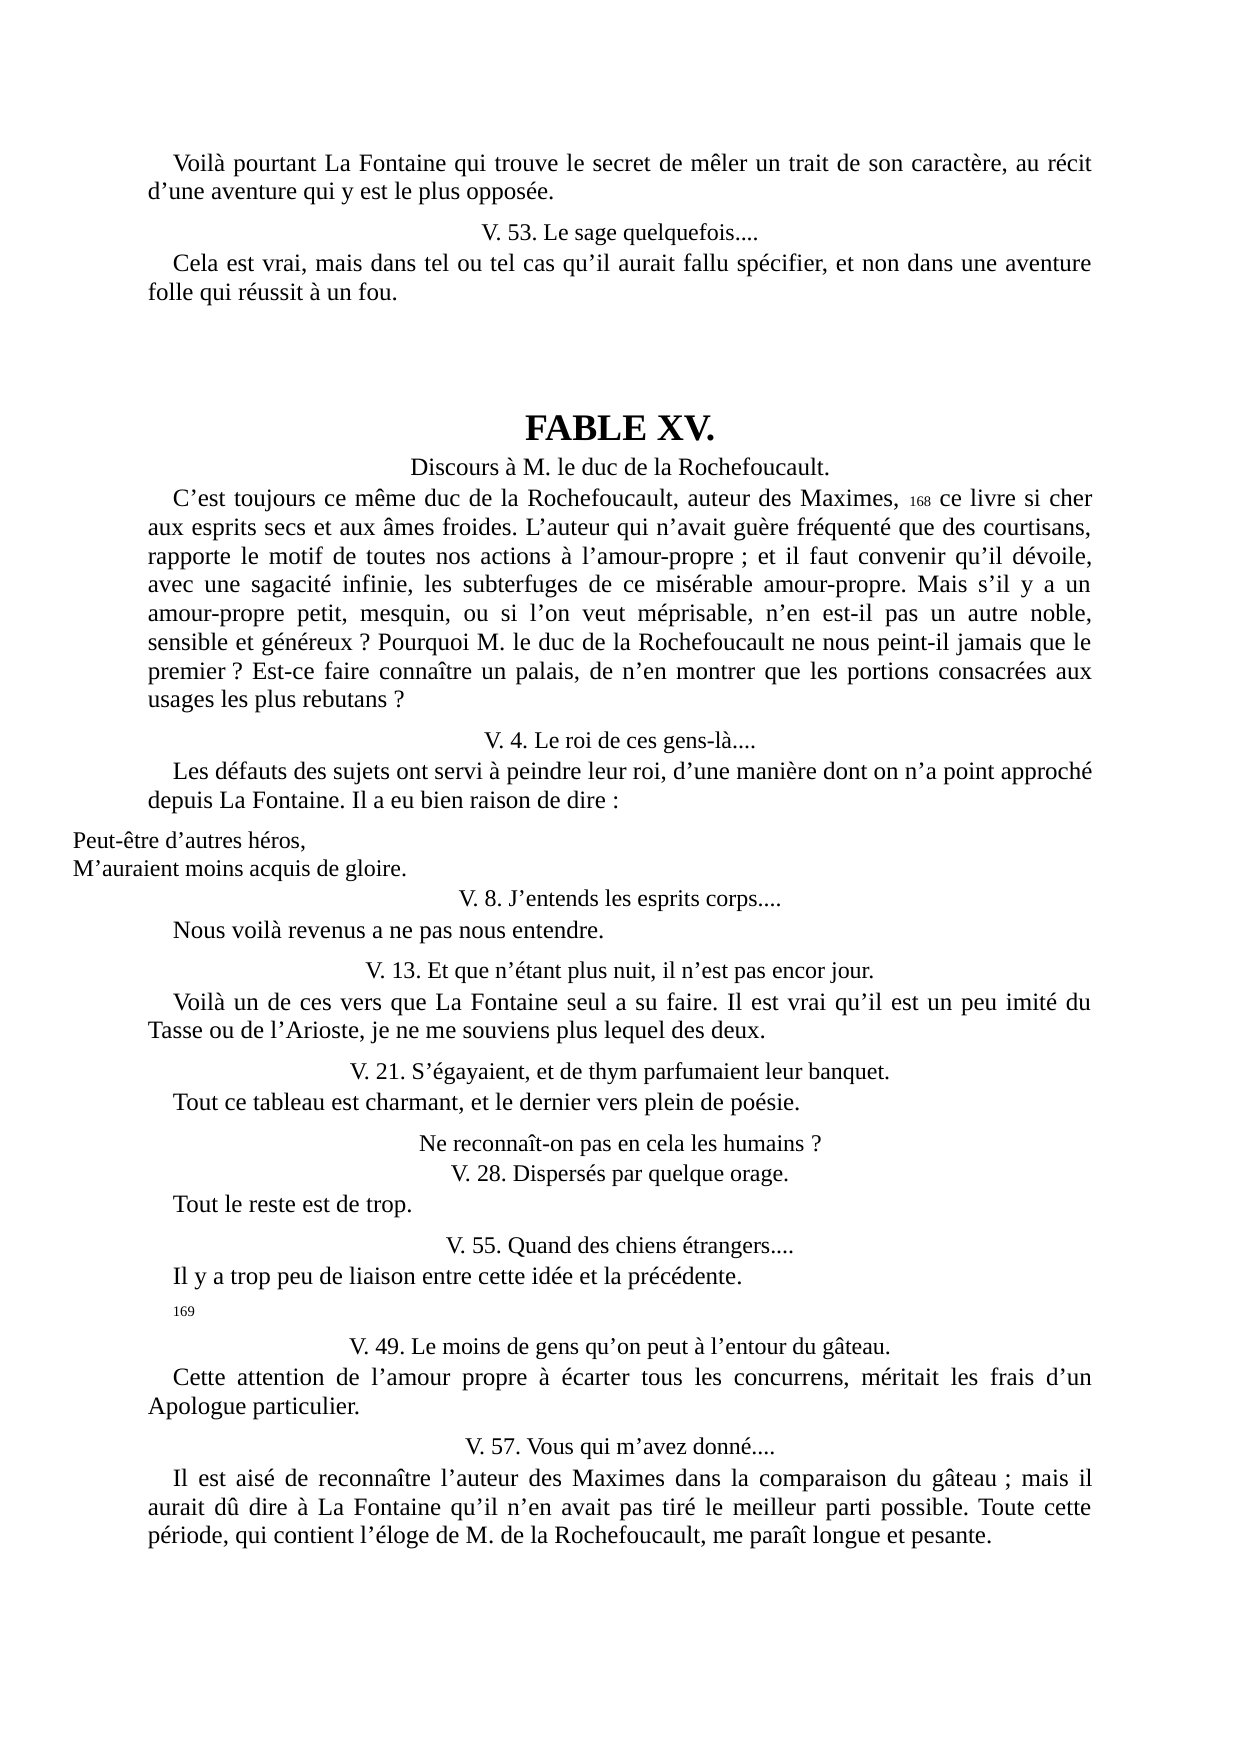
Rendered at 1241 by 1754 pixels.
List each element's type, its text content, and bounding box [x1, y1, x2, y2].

text M’auraient moins acquis de gloire. [73, 854, 1093, 882]
text Voilà pourtant La Fontaine qui trouve le secret de mêler un trait de son caractère, au récit d’une aventure qui y est le plus opposée. [148, 148, 1093, 205]
text 169 [148, 1303, 1093, 1319]
text Cela est vrai, mais dans tel ou tel cas qu’il aurait fallu spécifier, et non dans une aventure folle qui réussit à un fou. [148, 248, 1093, 306]
text C’est toujours ce même duc de la Rochefoucault, auteur des Maximes, 168 ce livre si cher aux esprits secs et aux âmes froides. L’auteur qui n’avait guère fréquenté que des courtisans, rapporte le motif de toutes nos actions à l’amour-propre ; et il faut convenir qu’il dévoile, avec une sagacité infinie, les subterfuges de ce misérable amour-propre. Mais s’il y a un amour-propre petit, mesquin, ou si l’on veut méprisable, n’en est-il pas un autre noble, sensible et généreux ? Pourquoi M. le duc de la Rochefoucault ne nous peint-il jamais que le premier ? Est-ce faire connaître un palais, de n’en montrer que les portions consacrées aux usages les plus rebutans ? [148, 483, 1093, 713]
text Voilà un de ces vers que La Fontaine seul a su faire. Il est vrai qu’il est un peu imité du Tasse ou de l’Arioste, je ne me souviens plus lequel des deux. [148, 987, 1093, 1044]
text Tout le reste est de trop. [148, 1189, 1093, 1218]
text Il y a trop peu de liaison entre cette idée et la précédente. [148, 1261, 1093, 1290]
text Nous voilà revenus a ne pas nous entendre. [148, 915, 1093, 944]
text V. 4. Le roi de ces gens-là.... [148, 726, 1093, 753]
subtitle FABLE XV. [148, 406, 1093, 449]
text Cette attention de l’amour propre à écarter tous les concurrens, méritait les frais d’un Apologue particulier. [148, 1362, 1093, 1420]
text V. 21. S’égayaient, et de thym parfumaient leur banquet. [148, 1057, 1093, 1084]
text Il est aisé de reconnaître l’auteur des Maximes dans la comparaison du gâteau ; mais il aurait dû dire à La Fontaine qu’il n’en avait pas tiré le meilleur parti possible. Toute cette période, qui contient l’éloge de M. de la Rochefoucault, me paraît longue et pesante. [148, 1463, 1093, 1549]
text V. 49. Le moins de gens qu’on peut à l’entour du gâteau. [148, 1332, 1093, 1359]
text Discours à M. le duc de la Rochefoucault. [148, 452, 1093, 480]
text Peut-être d’autres héros, [73, 826, 1093, 854]
text V. 55. Quand des chiens étrangers.... [148, 1231, 1093, 1258]
text V. 53. Le sage quelquefois.... [148, 218, 1093, 245]
text V. 13. Et que n’étant plus nuit, il n’est pas encor jour. [148, 956, 1093, 984]
text Ne reconnaît-on pas en cela les humains ? [148, 1128, 1093, 1156]
text V. 57. Vous qui m’avez donné.... [148, 1432, 1093, 1460]
text V. 8. J’entends les esprits corps.... [148, 884, 1093, 912]
text Les défauts des sujets ont servi à peindre leur roi, d’une manière dont on n’a point approché depuis La Fontaine. Il a eu bien raison de dire : [148, 756, 1093, 814]
text V. 28. Dispersés par quelque orage. [148, 1159, 1093, 1187]
text Tout ce tableau est charmant, et le dernier vers plein de poésie. [148, 1087, 1093, 1116]
